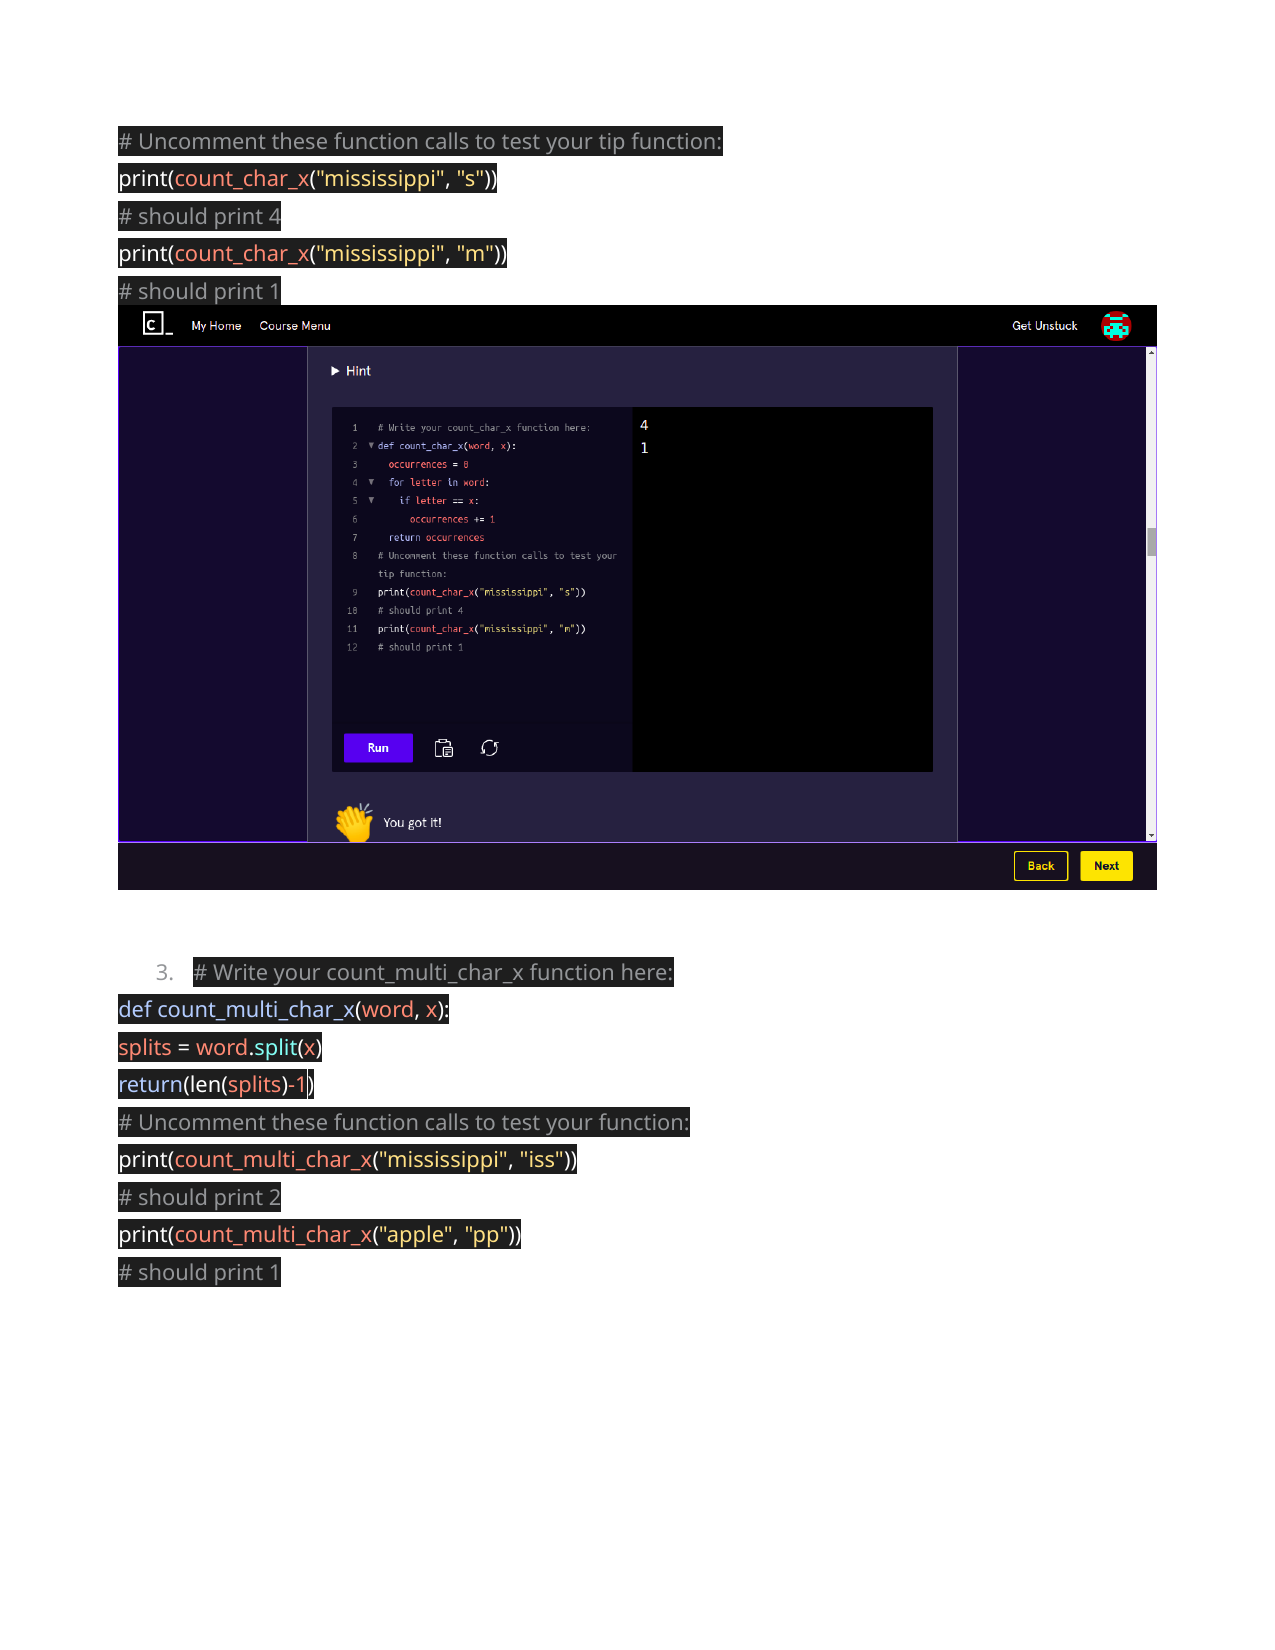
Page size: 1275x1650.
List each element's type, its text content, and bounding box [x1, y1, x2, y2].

text # should print 2 [118, 1174, 1157, 1212]
text # should print 1 [118, 1249, 1157, 1287]
picture [118, 305, 1157, 890]
text # should print 1 [118, 268, 1157, 305]
text return(len(splits)-1) [118, 1062, 1157, 1099]
text splits = word.split(x) [118, 1024, 1157, 1062]
text print(count_char_x("mississippi", "m")) [118, 231, 1157, 268]
text def count_multi_char_x(word, x): [118, 987, 1157, 1024]
text print(count_char_x("mississippi", "s")) [118, 156, 1157, 193]
list # Write your count_multi_char_x function here: [156, 957, 1157, 987]
text print(count_multi_char_x("apple", "pp")) [118, 1212, 1157, 1249]
text print(count_multi_char_x("mississippi", "iss")) [118, 1137, 1157, 1174]
text # Uncomment these function calls to test your function: [118, 1099, 1157, 1137]
text # should print 4 [118, 193, 1157, 231]
text # Uncomment these function calls to test your tip function: [118, 118, 1157, 156]
